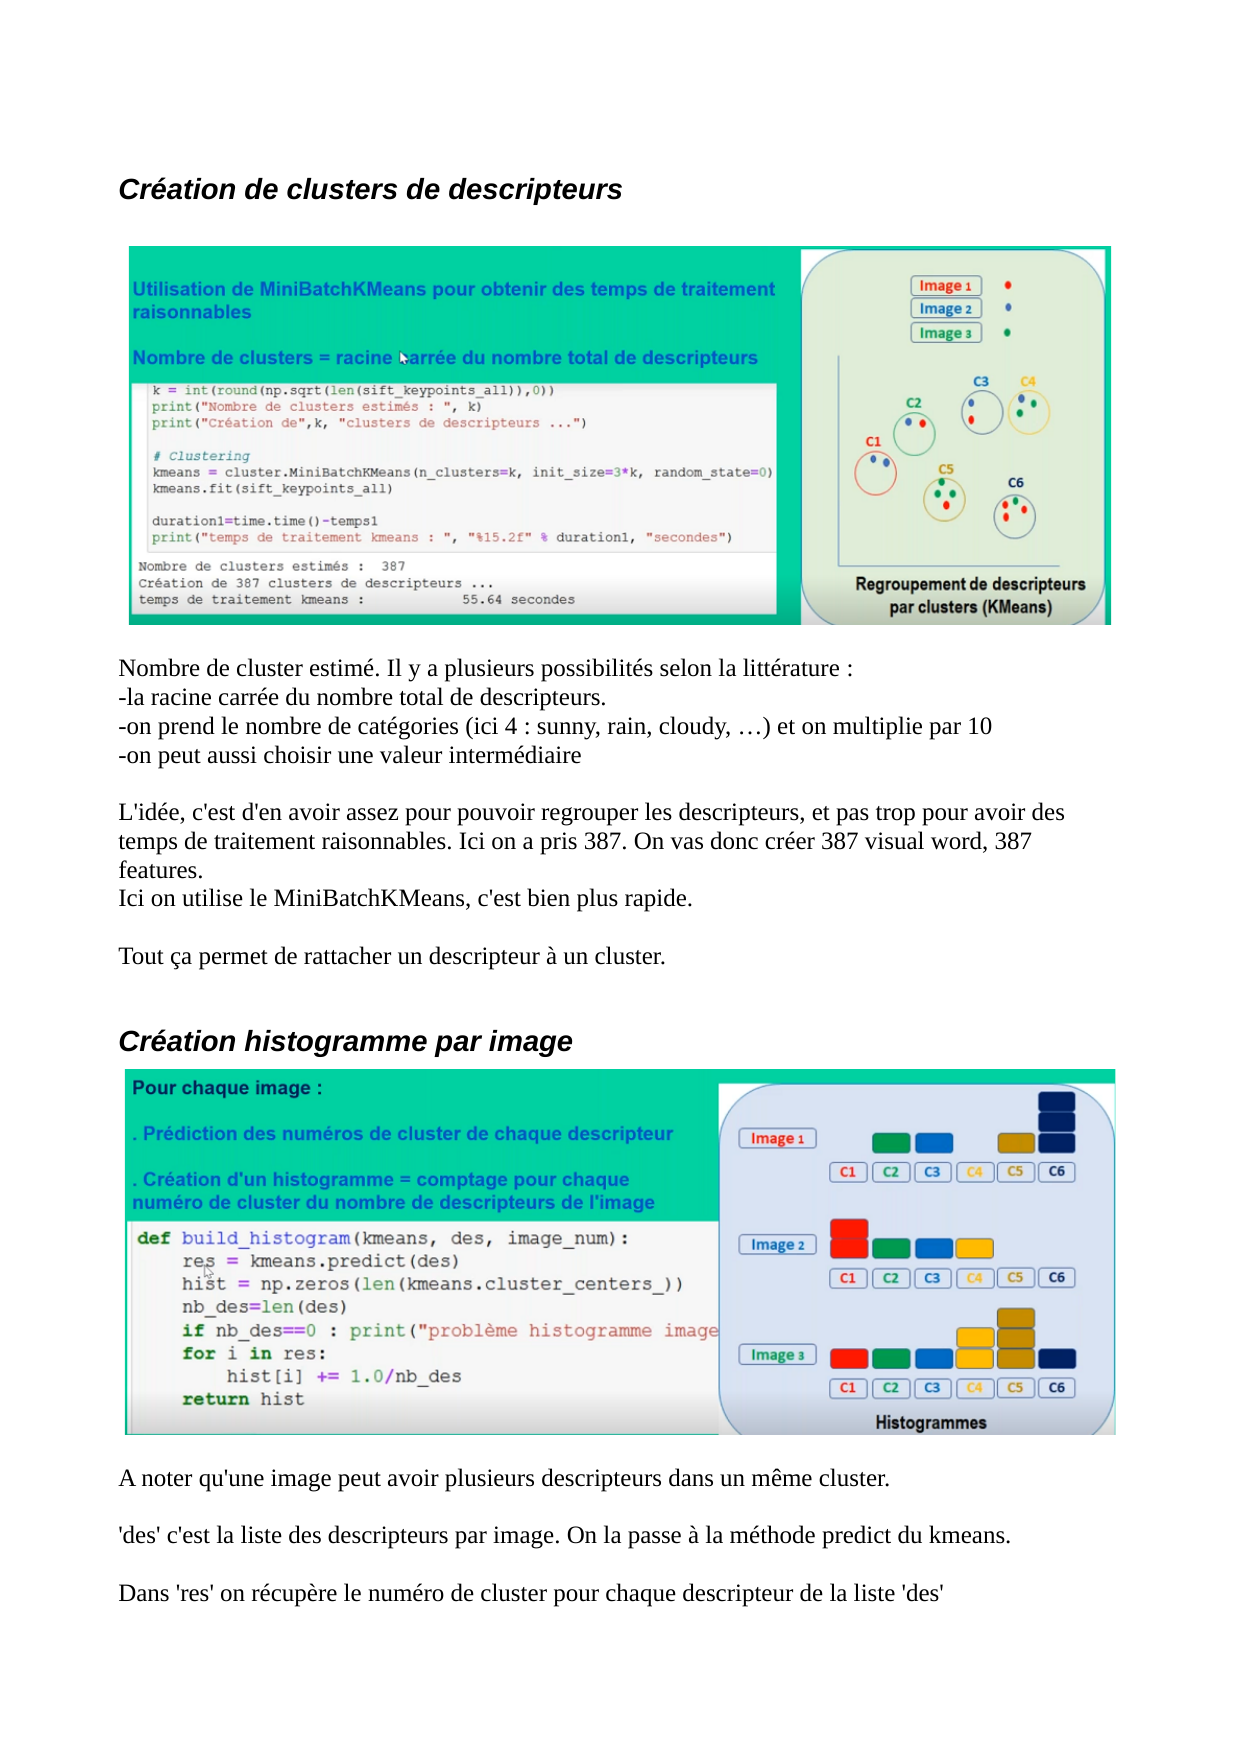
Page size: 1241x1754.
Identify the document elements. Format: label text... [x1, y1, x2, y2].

text A noter qu'une image peut avoir plusieurs descripteurs dans un même cluster. [118, 1463, 1122, 1492]
subtitle Création de clusters de descripteurs [118, 172, 1122, 205]
text 'des' c'est la liste des descripteurs par image. On la passe à la méthode predict du kmeans. [118, 1520, 1122, 1549]
text Tout ça permet de rattacher un descripteur à un cluster. [118, 941, 1122, 970]
text Dans 'res' on récupère le numéro de cluster pour chaque descripteur de la liste 'des' [118, 1578, 1122, 1607]
text -la racine carrée du nombre total de descripteurs. [118, 682, 1122, 711]
picture [128, 246, 1112, 625]
text -on prend le nombre de catégories (ici 4 : sunny, rain, cloudy, …) et on multiplie par 10 [118, 711, 1122, 740]
subtitle Création histogramme par image [118, 1023, 1122, 1057]
picture [124, 1069, 1116, 1435]
text Nombre de cluster estimé. Il y a plusieurs possibilités selon la littérature : [118, 653, 1122, 682]
text Ici on utilise le MiniBatchKMeans, c'est bien plus rapide. [118, 883, 1122, 912]
text -on peut aussi choisir une valeur intermédiaire [118, 740, 1122, 768]
text L'idée, c'est d'en avoir assez pour pouvoir regrouper les descripteurs, et pas trop pour avoir des temps de traitement raisonnables. Ici on a pris 387. On vas donc créer 387 visual word, 387 features. [118, 797, 1122, 883]
